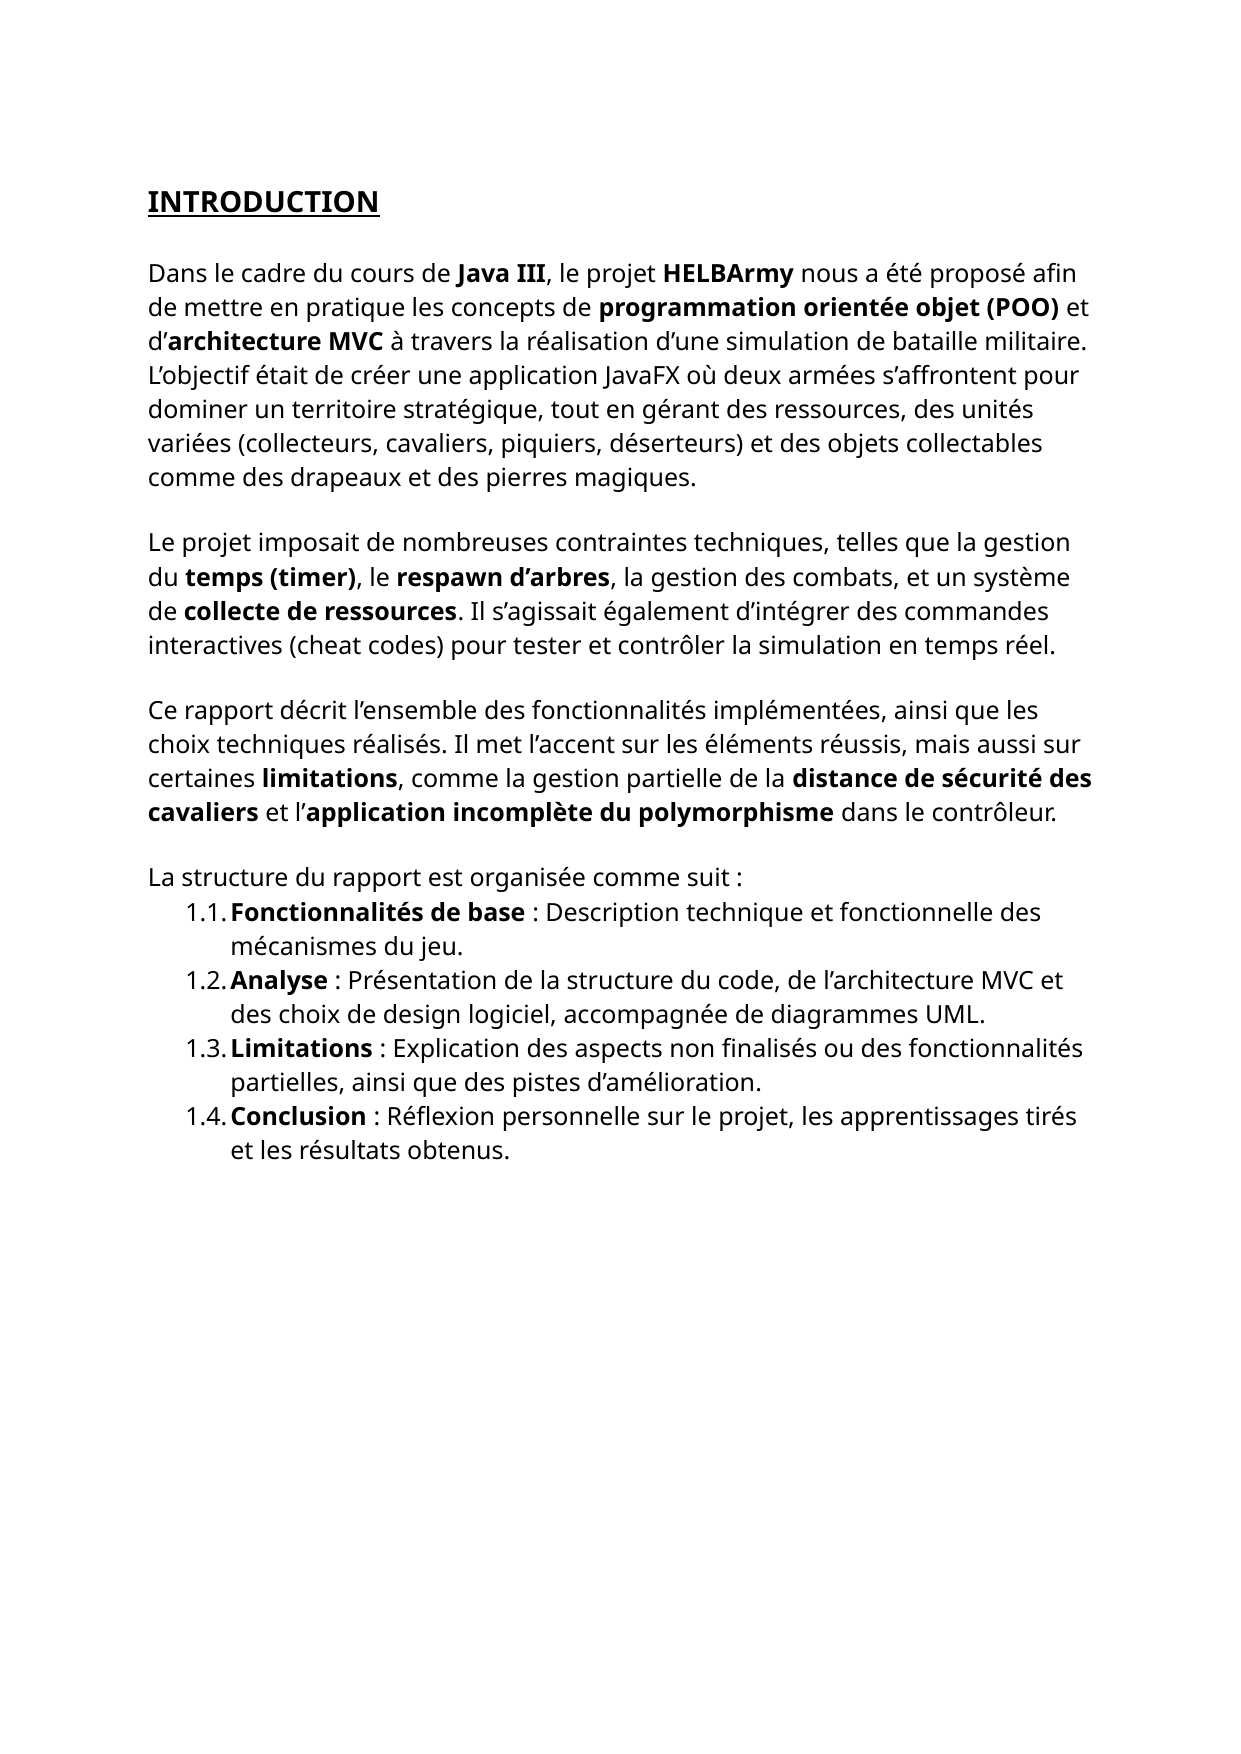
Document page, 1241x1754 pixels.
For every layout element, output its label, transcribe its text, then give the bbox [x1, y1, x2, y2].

text Le projet imposait de nombreuses contraintes techniques, telles que la gestion du temps (timer), le respawn d’arbres, la gestion des combats, et un système de collecte de ressources. Il s’agissait également d’intégrer des commandes interactives (cheat codes) pour tester et contrôler la simulation en temps réel. [148, 525, 1093, 661]
list Conclusion : Réflexion personnelle sur le projet, les apprentissages tirés et les résultats obtenus. [185, 1098, 1093, 1167]
text Ce rapport décrit l’ensemble des fonctionnalités implémentées, ainsi que les choix techniques réalisés. Il met l’accent sur les éléments réussis, mais aussi sur certaines limitations, comme la gestion partielle de la distance de sécurité des cavaliers et l’application incomplète du polymorphisme dans le contrôleur. [148, 693, 1093, 829]
list Fonctionnalités de base : Description technique et fonctionnelle des mécanismes du jeu. [185, 894, 1093, 962]
text Dans le cadre du cours de Java III, le projet HELBArmy nous a été proposé afin de mettre en pratique les concepts de programmation orientée objet (POO) et d’architecture MVC à travers la réalisation d’une simulation de bataille militaire. L’objectif était de créer une application JavaFX où deux armées s’affrontent pour dominer un territoire stratégique, tout en gérant des ressources, des unités variées (collecteurs, cavaliers, piquiers, déserteurs) et des objets collectables comme des drapeaux et des pierres magiques. [148, 255, 1093, 494]
text INTRODUCTION [148, 182, 1093, 221]
text La structure du rapport est organisée comme suit : [148, 860, 1093, 894]
list Limitations : Explication des aspects non finalisés ou des fonctionnalités partielles, ainsi que des pistes d’amélioration. [185, 1030, 1093, 1098]
list Analyse : Présentation de la structure du code, de l’architecture MVC et des choix de design logiciel, accompagnée de diagrammes UML. [185, 962, 1093, 1030]
